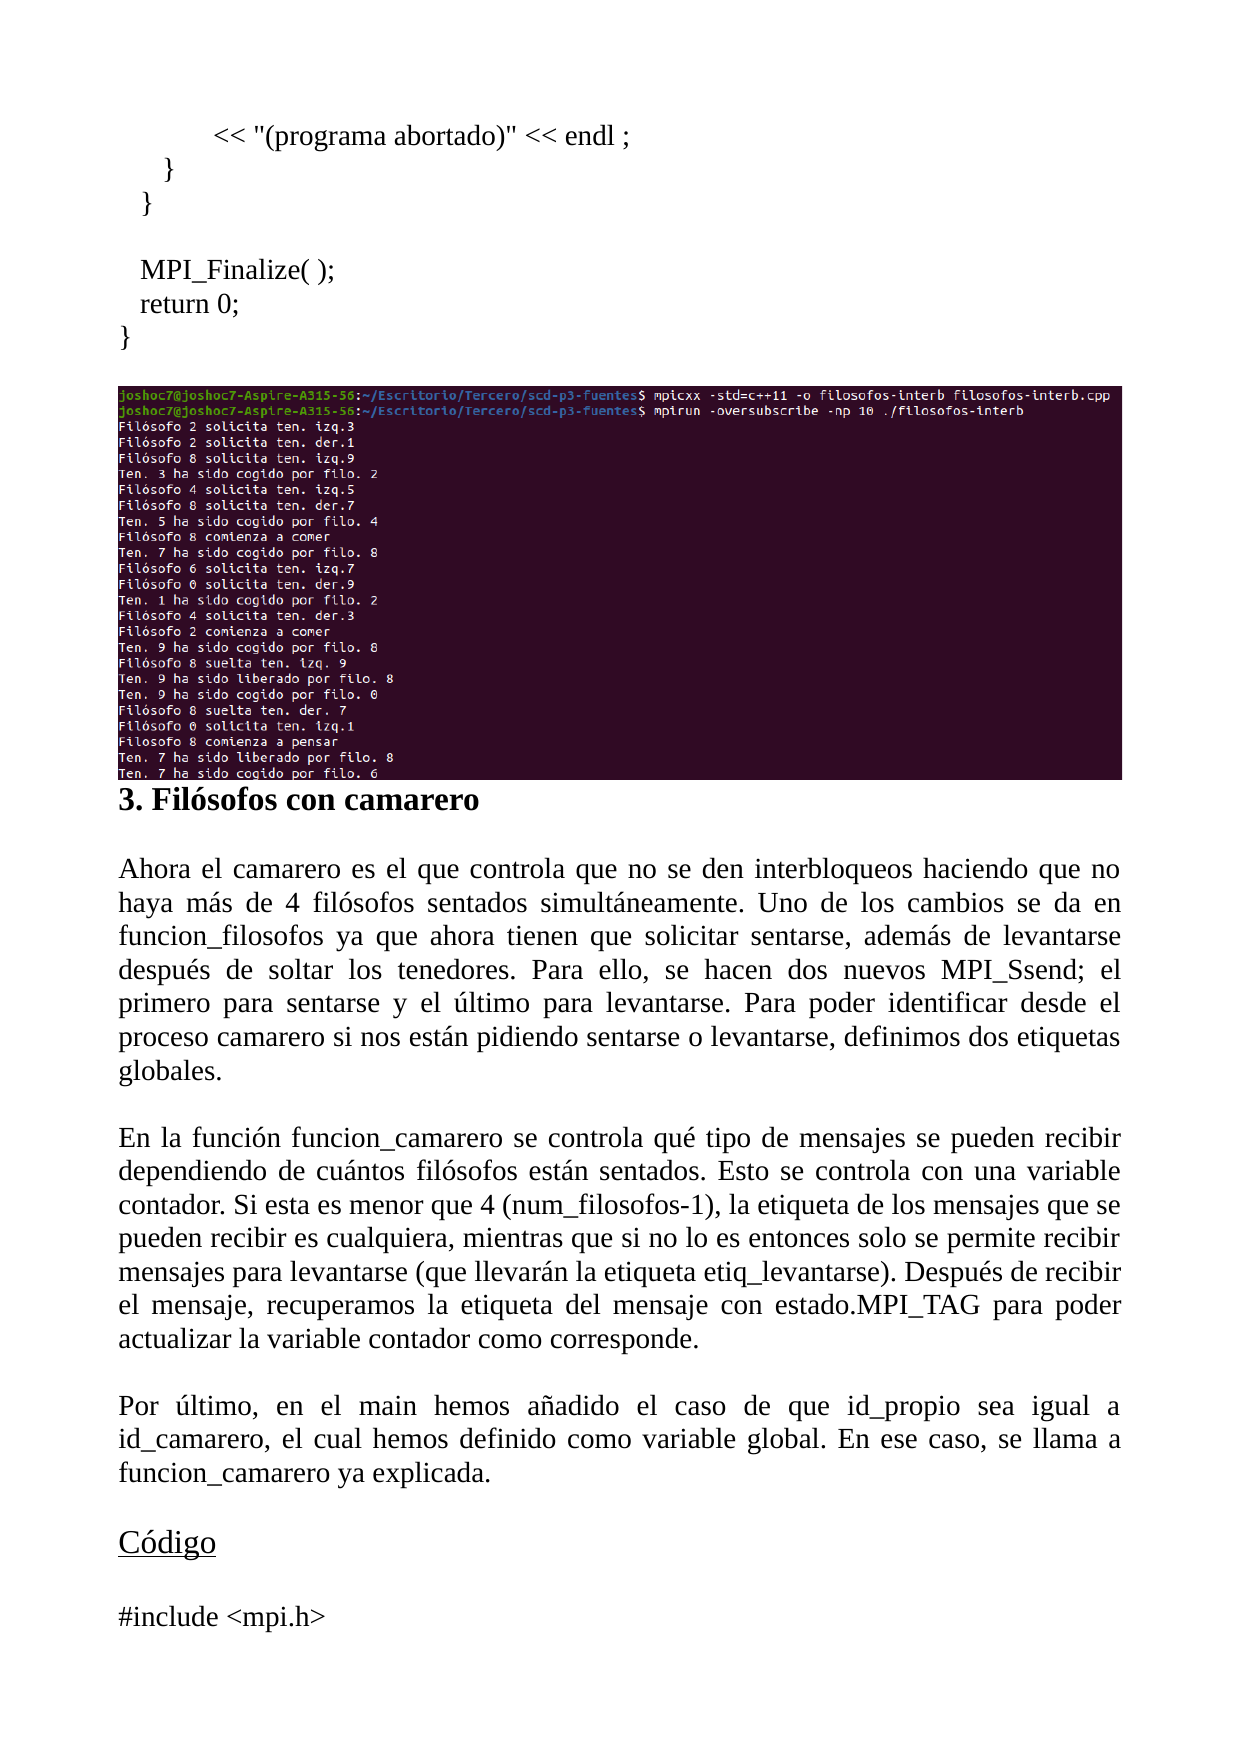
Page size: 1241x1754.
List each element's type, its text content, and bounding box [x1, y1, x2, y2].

picture [118, 386, 1123, 780]
text Por último, en el main hemos añadido el caso de que id_propio sea igual a id_camarero, el cual hemos definido como variable global. En ese caso, se llama a funcion_camarero ya explicada. [118, 1388, 1122, 1489]
text << "(programa abortado)" << endl ; [118, 118, 1122, 152]
text Código [118, 1522, 1122, 1561]
text MPI_Finalize( ); [118, 252, 1122, 286]
text En la función funcion_camarero se controla qué tipo de mensajes se pueden recibir dependiendo de cuántos filósofos están sentados. Esto se controla con una variable contador. Si esta es menor que 4 (num_filosofos-1), la etiqueta de los mensajes que se pueden recibir es cualquiera, mientras que si no lo es entonces solo se permite recibir mensajes para levantarse (que llevarán la etiqueta etiq_levantarse). Después de recibir el mensaje, recuperamos la etiqueta del mensaje con estado.MPI_TAG para poder actualizar la variable contador como corresponde. [118, 1120, 1122, 1354]
text #include <mpi.h> [118, 1599, 1122, 1632]
text } [118, 319, 1122, 353]
text } [118, 185, 1122, 219]
text } [118, 152, 1122, 185]
text Ahora el camarero es el que controla que no se den interbloqueos haciendo que no haya más de 4 filósofos sentados simultáneamente. Uno de los cambios se da en funcion_filosofos ya que ahora tienen que solicitar sentarse, además de levantarse después de soltar los tenedores. Para ello, se hacen dos nuevos MPI_Ssend; el primero para sentarse y el último para levantarse. Para poder identificar desde el proceso camarero si nos están pidiendo sentarse o levantarse, definimos dos etiquetas globales. [118, 851, 1122, 1086]
text 3. Filósofos con camarero [118, 780, 1122, 818]
text return 0; [118, 286, 1122, 319]
